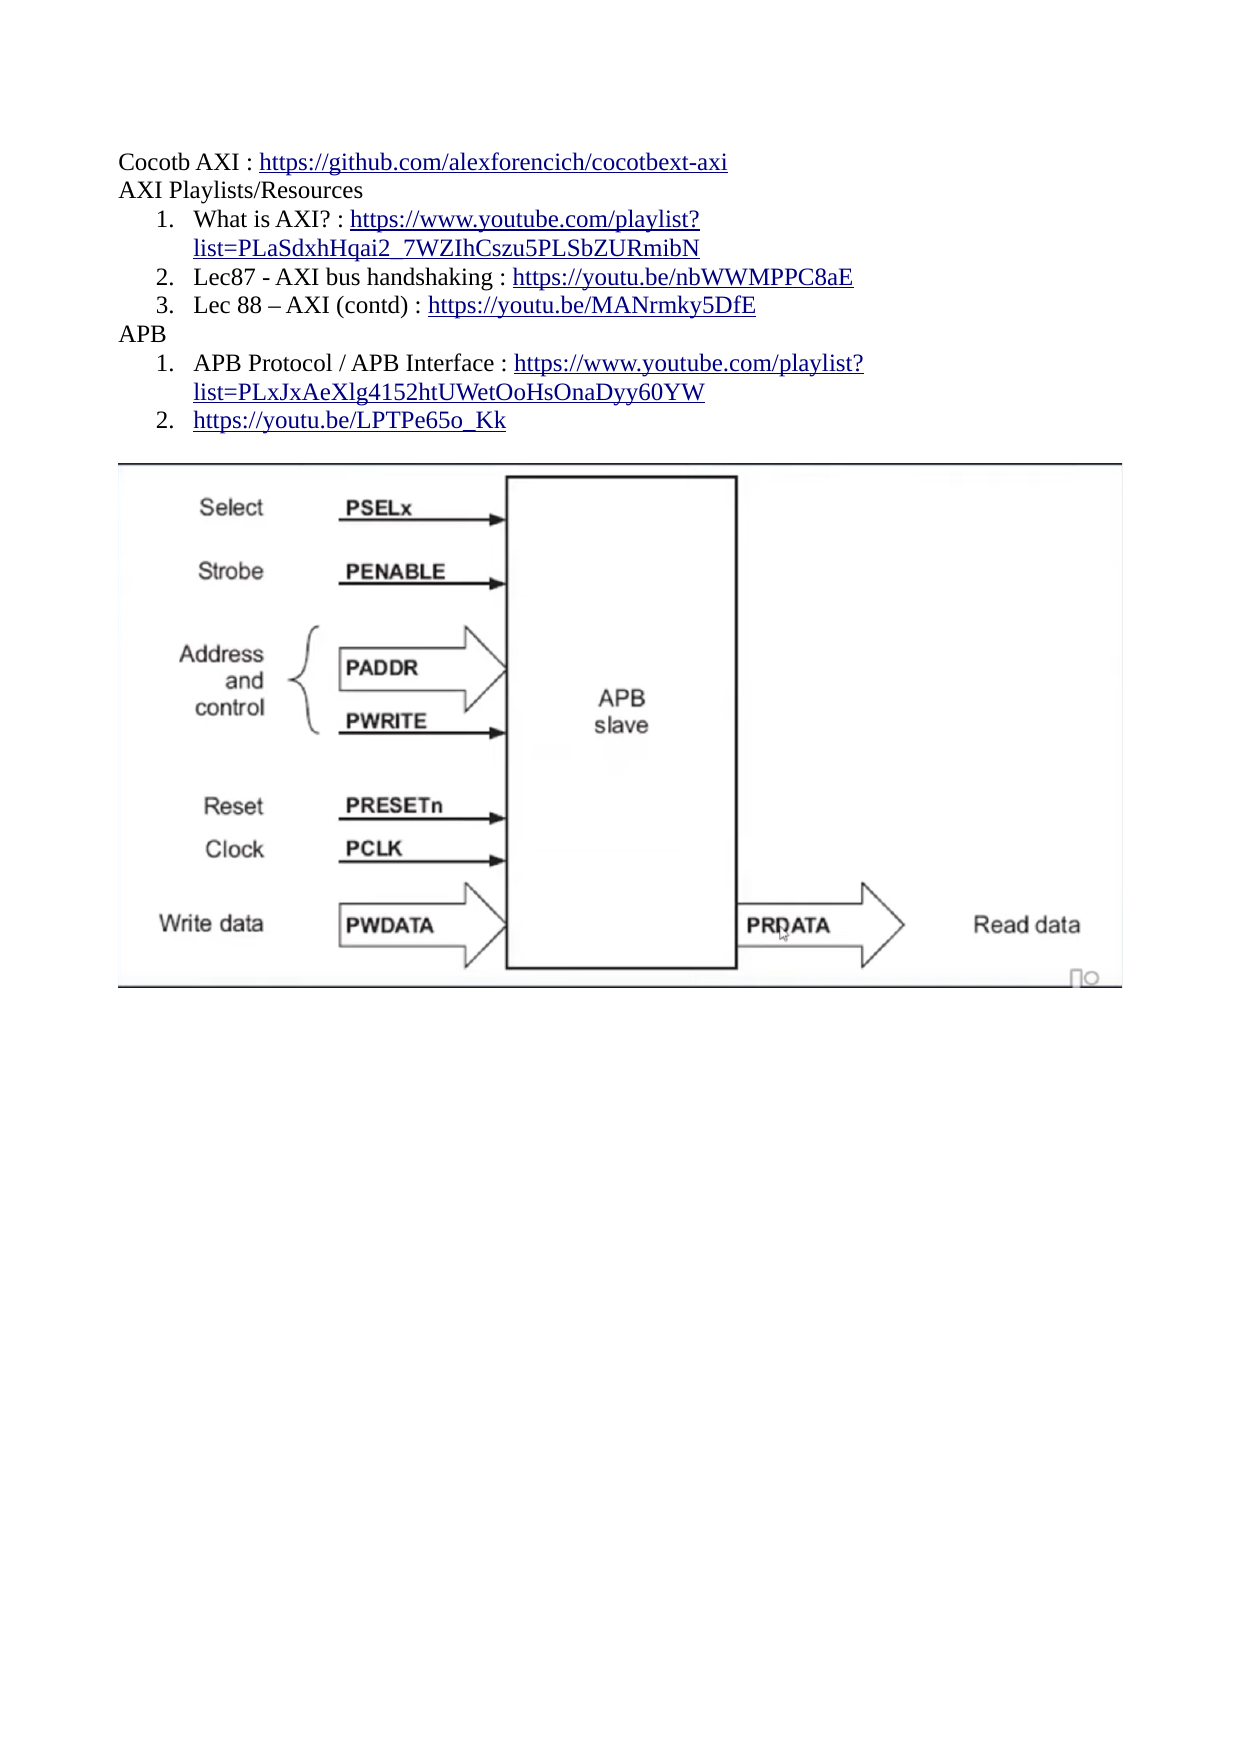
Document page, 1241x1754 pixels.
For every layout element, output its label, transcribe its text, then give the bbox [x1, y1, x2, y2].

list https://youtu.be/LPTPe65o_Kk [156, 406, 1122, 434]
list Lec 88 – AXI (contd) : https://youtu.be/MANrmky5DfE [156, 291, 1122, 319]
text Cocotb AXI : https://github.com/alexforencich/cocotbext-axi [118, 147, 1122, 176]
text APB [118, 319, 1122, 348]
list APB Protocol / APB Interface : https://www.youtube.com/playlist?list=PLxJxAeXlg4152htUWetOoHsOnaDyy60YW [156, 348, 1122, 406]
list What is AXI? : https://www.youtube.com/playlist?list=PLaSdxhHqai2_7WZIhCszu5PLSbZURmibN [156, 204, 1122, 262]
picture [118, 463, 1123, 988]
text AXI Playlists/Resources [118, 176, 1122, 204]
list Lec87 - AXI bus handshaking : https://youtu.be/nbWWMPPC8aE [156, 262, 1122, 291]
